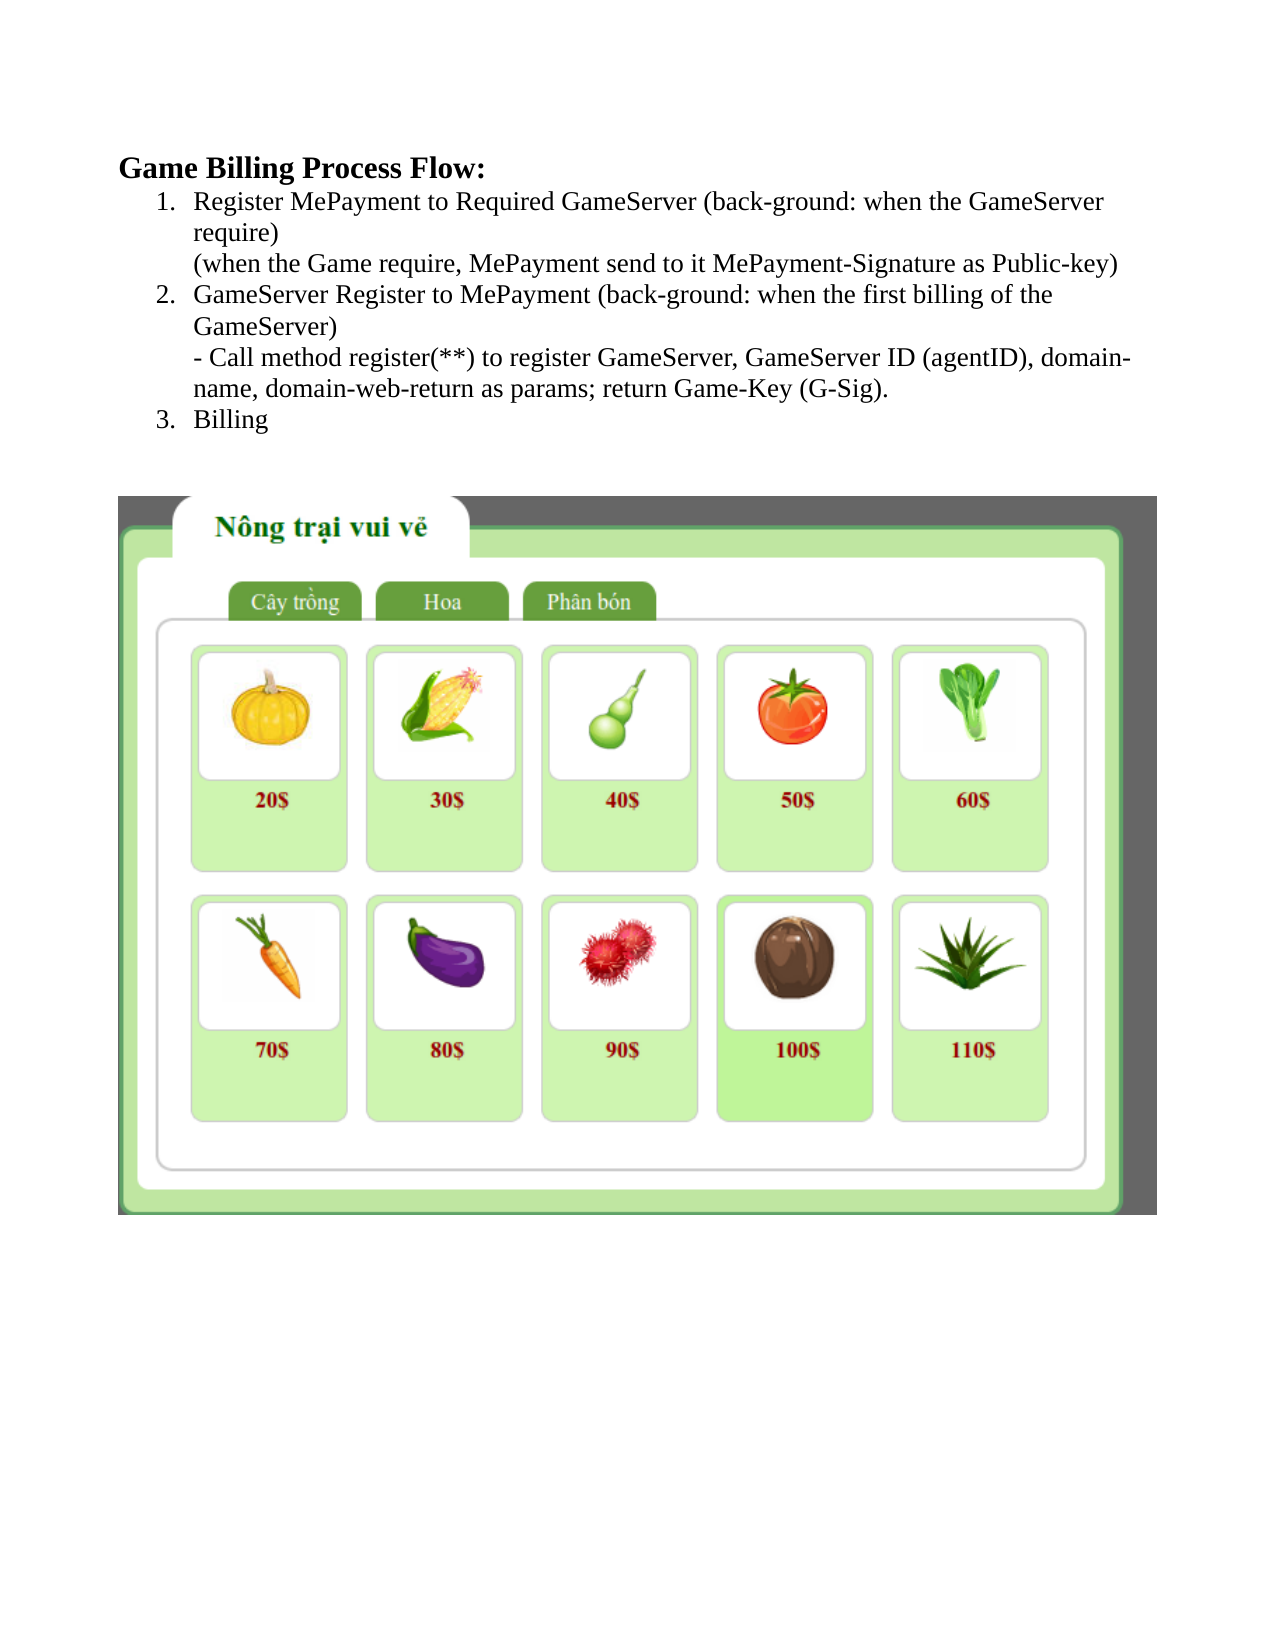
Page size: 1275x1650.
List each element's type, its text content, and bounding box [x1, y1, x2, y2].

list Billing [156, 403, 1157, 434]
list Register MePayment to Required GameServer (back-ground: when the GameServer require) [156, 185, 1157, 247]
text Game Billing Process Flow: [118, 149, 1157, 185]
picture [118, 496, 1157, 1215]
list - Call method register(**) to register GameServer, GameServer ID (agentID), domain-name, domain-web-return as params; return Game-Key (G-Sig). [156, 341, 1157, 403]
list (when the Game require, MePayment send to it MePayment-Signature as Public-key) [156, 247, 1157, 279]
list GameServer Register to MePayment (back-ground: when the first billing of the GameServer) [156, 279, 1157, 341]
